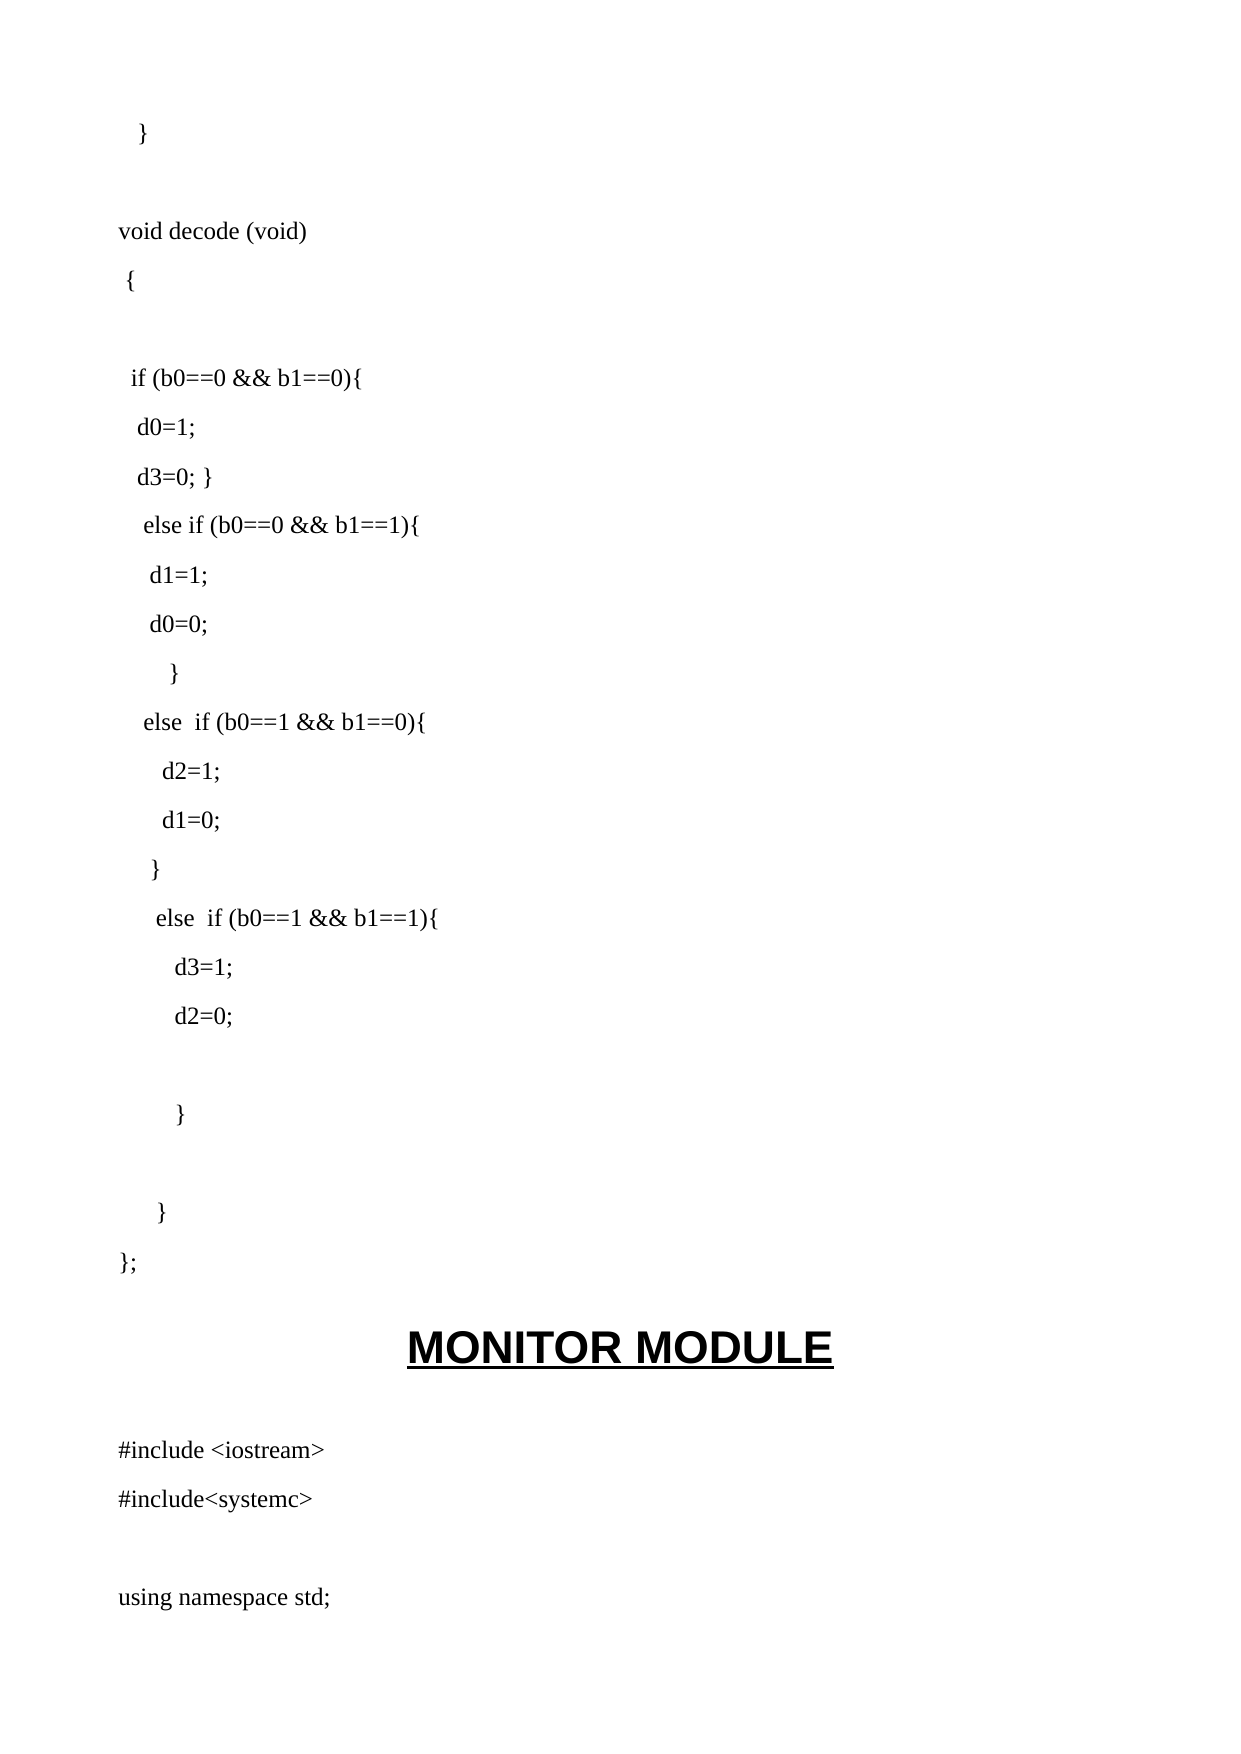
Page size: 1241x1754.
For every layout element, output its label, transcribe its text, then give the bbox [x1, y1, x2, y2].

text d3=0; } [118, 462, 1122, 490]
text #include <iostream> [118, 1435, 1122, 1464]
text d0=1; [118, 412, 1122, 441]
text }; [118, 1247, 1122, 1275]
text { [118, 265, 1122, 294]
text } [118, 1197, 1122, 1226]
text d1=1; [118, 560, 1122, 588]
text d3=1; [118, 952, 1122, 981]
text } [118, 1099, 1122, 1128]
text if (b0==0 && b1==0){ [118, 363, 1122, 392]
text } [118, 854, 1122, 883]
text else if (b0==0 && b1==1){ [118, 511, 1122, 539]
text d1=0; [118, 805, 1122, 834]
text void decode (void) [118, 216, 1122, 245]
title MONITOR MODULE [118, 1321, 1122, 1373]
text #include<systemc> [118, 1484, 1122, 1513]
text d0=0; [118, 609, 1122, 637]
text } [118, 658, 1122, 687]
text } [118, 118, 1122, 147]
text using namespace std; [118, 1582, 1122, 1611]
text else if (b0==1 && b1==1){ [118, 903, 1122, 932]
text d2=0; [118, 1001, 1122, 1030]
text else if (b0==1 && b1==0){ [118, 707, 1122, 736]
text d2=1; [118, 756, 1122, 785]
